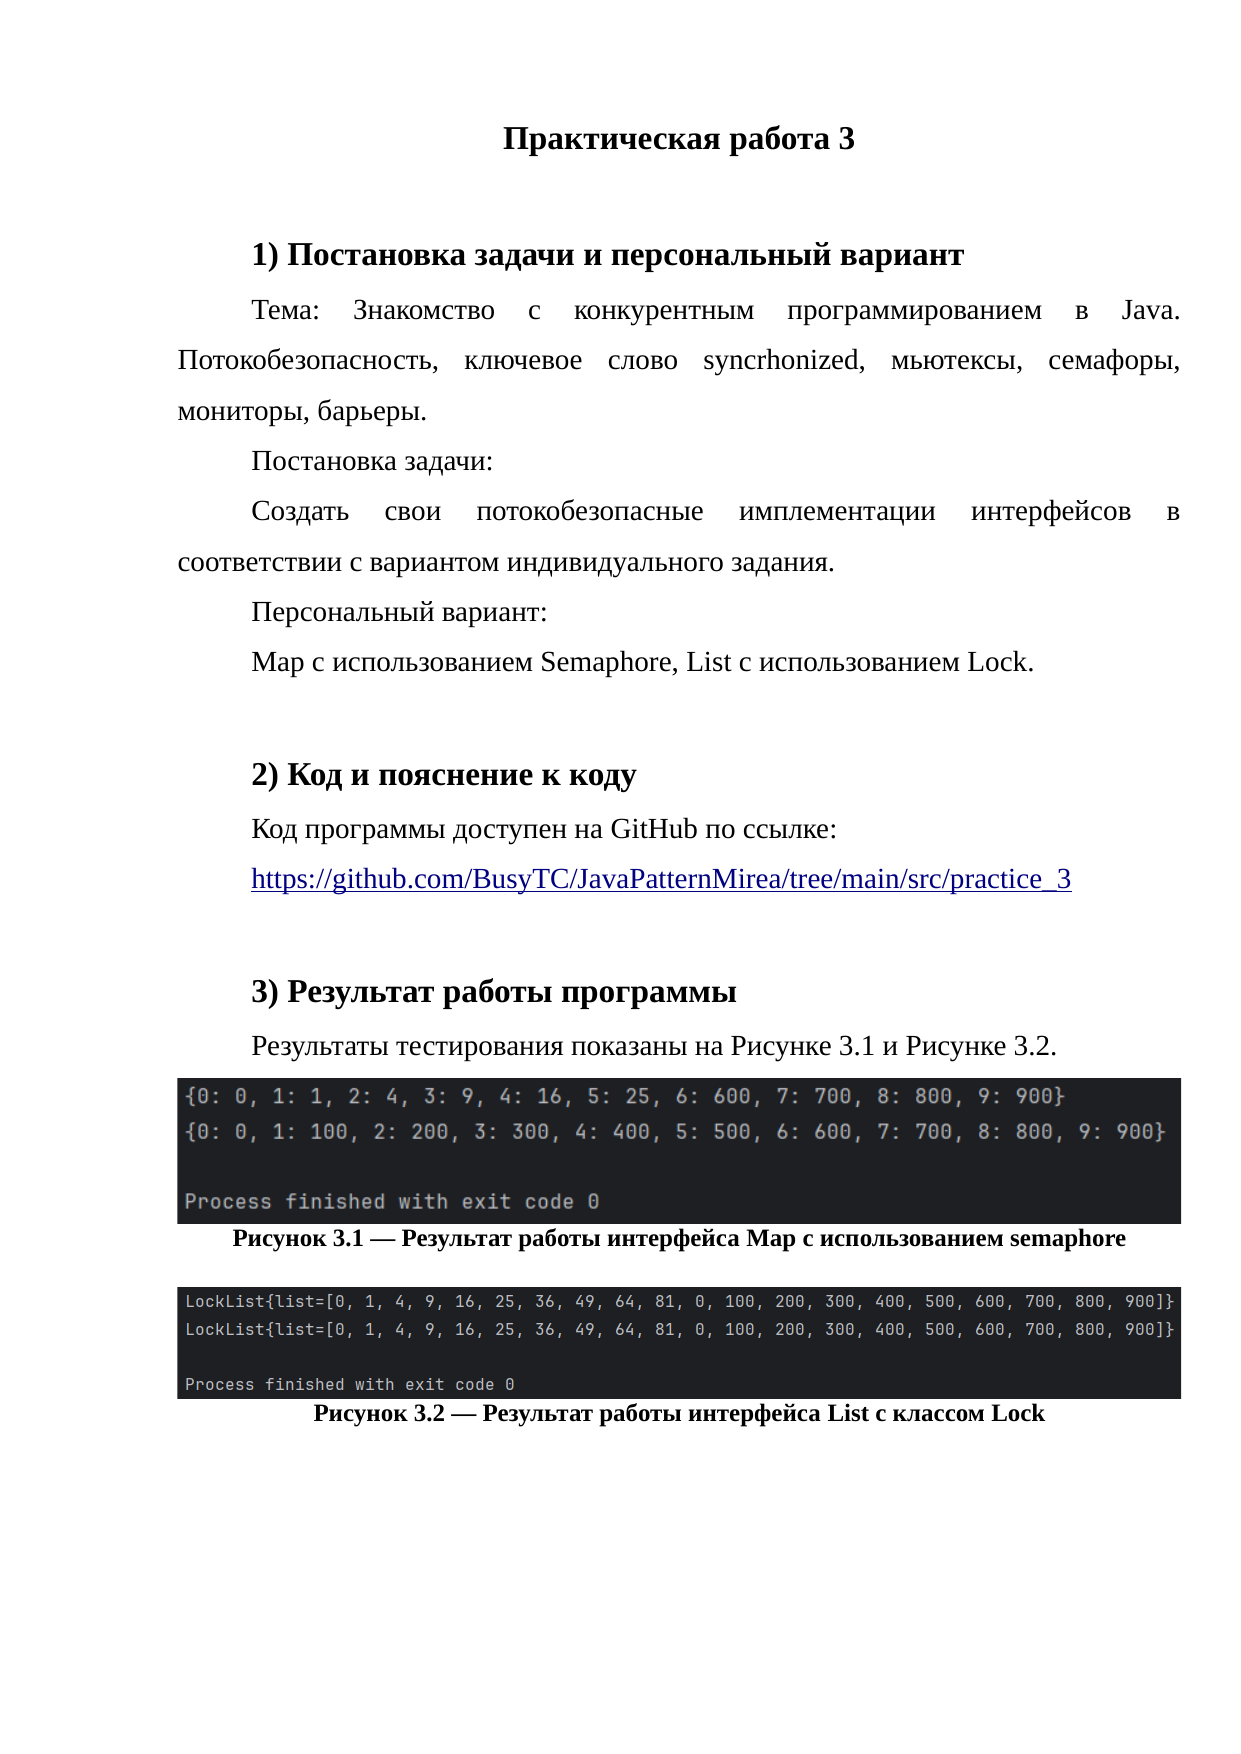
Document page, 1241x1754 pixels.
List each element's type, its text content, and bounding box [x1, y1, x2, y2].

text Код программы доступен на GitHub по ссылке: [177, 811, 1181, 845]
subtitle Практическая работа 3 [177, 118, 1181, 156]
subtitle 1) Постановка задачи и персональный вариант [251, 235, 1181, 273]
text Рисунок 3.2 — Результат работы интерфейса List с классом Lock [177, 1399, 1181, 1427]
picture [177, 1078, 1182, 1224]
text Тема: Знакомство с конкурентным программированием в Java. Потокобезопасность, ключевое слово syncrhonized, мьютексы, семафоры, мониторы, барьеры. [177, 292, 1181, 426]
text Постановка задачи: [177, 443, 1181, 477]
text Персональный вариант: [177, 594, 1181, 628]
subtitle 2) Код и пояснение к коду [251, 754, 1181, 792]
subtitle 3) Результат работы программы [251, 971, 1181, 1009]
text Результаты тестирования показаны на Рисунке 3.1 и Рисунке 3.2. [177, 1028, 1181, 1062]
text Map с использованием Semaphore, List с использованием Lock. [177, 644, 1181, 678]
text Создать свои потокобезопасные имплементации интерфейсов в соответствии с вариантом индивидуального задания. [177, 493, 1181, 577]
picture [177, 1287, 1182, 1399]
text https://github.com/BusyTC/JavaPatternMirea/tree/main/src/practice_3 [177, 862, 1181, 895]
text Рисунок 3.1 — Результат работы интерфейса Map с использованием semaphore [177, 1224, 1181, 1252]
